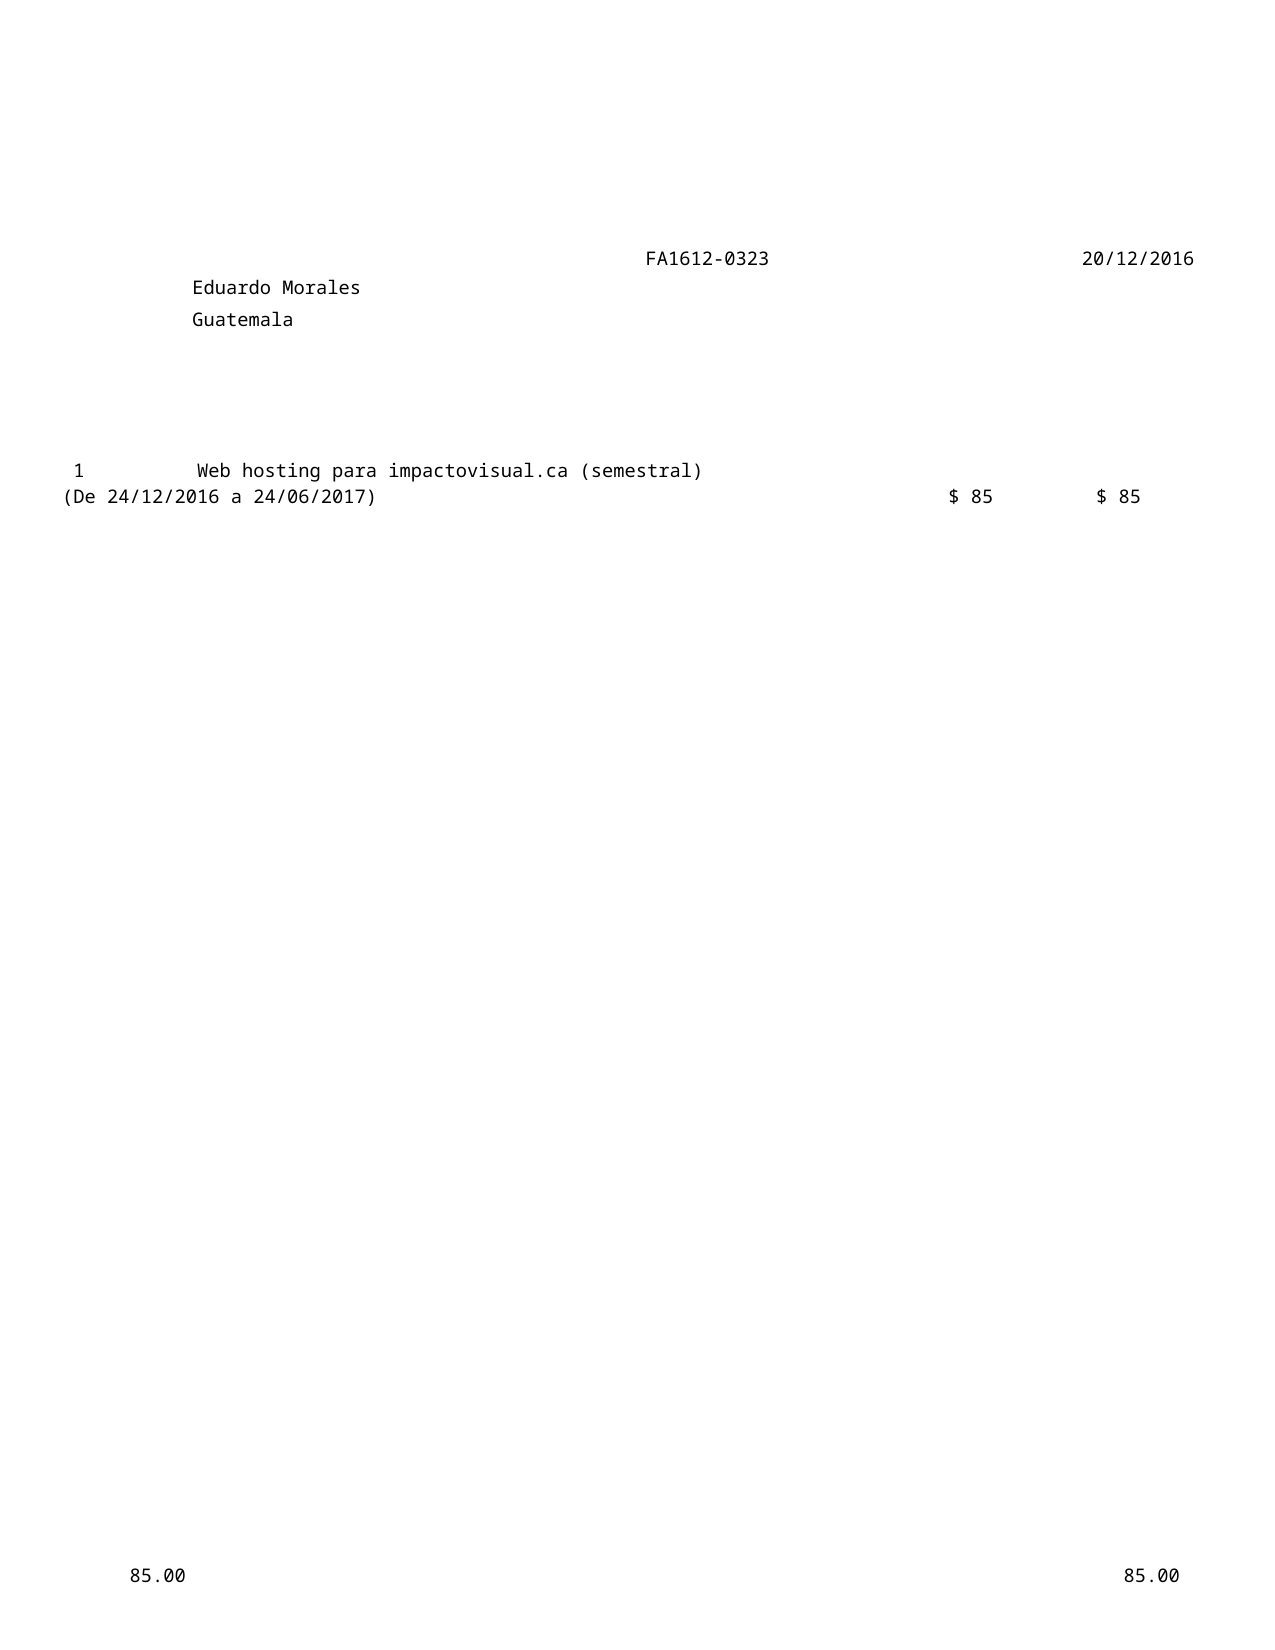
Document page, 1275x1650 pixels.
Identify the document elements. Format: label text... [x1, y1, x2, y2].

text 1 Web hosting para impactovisual.ca (semestral) (De 24/12/2016 a 24/06/2017) $ 85 $ 85 [0, 458, 1271, 509]
text Eduardo Morales [118, 274, 1271, 300]
text 85.00 85.00 [118, 1563, 1271, 1588]
text Guatemala [118, 306, 1271, 331]
text FA1612-0323 20/12/2016 [118, 246, 1271, 271]
